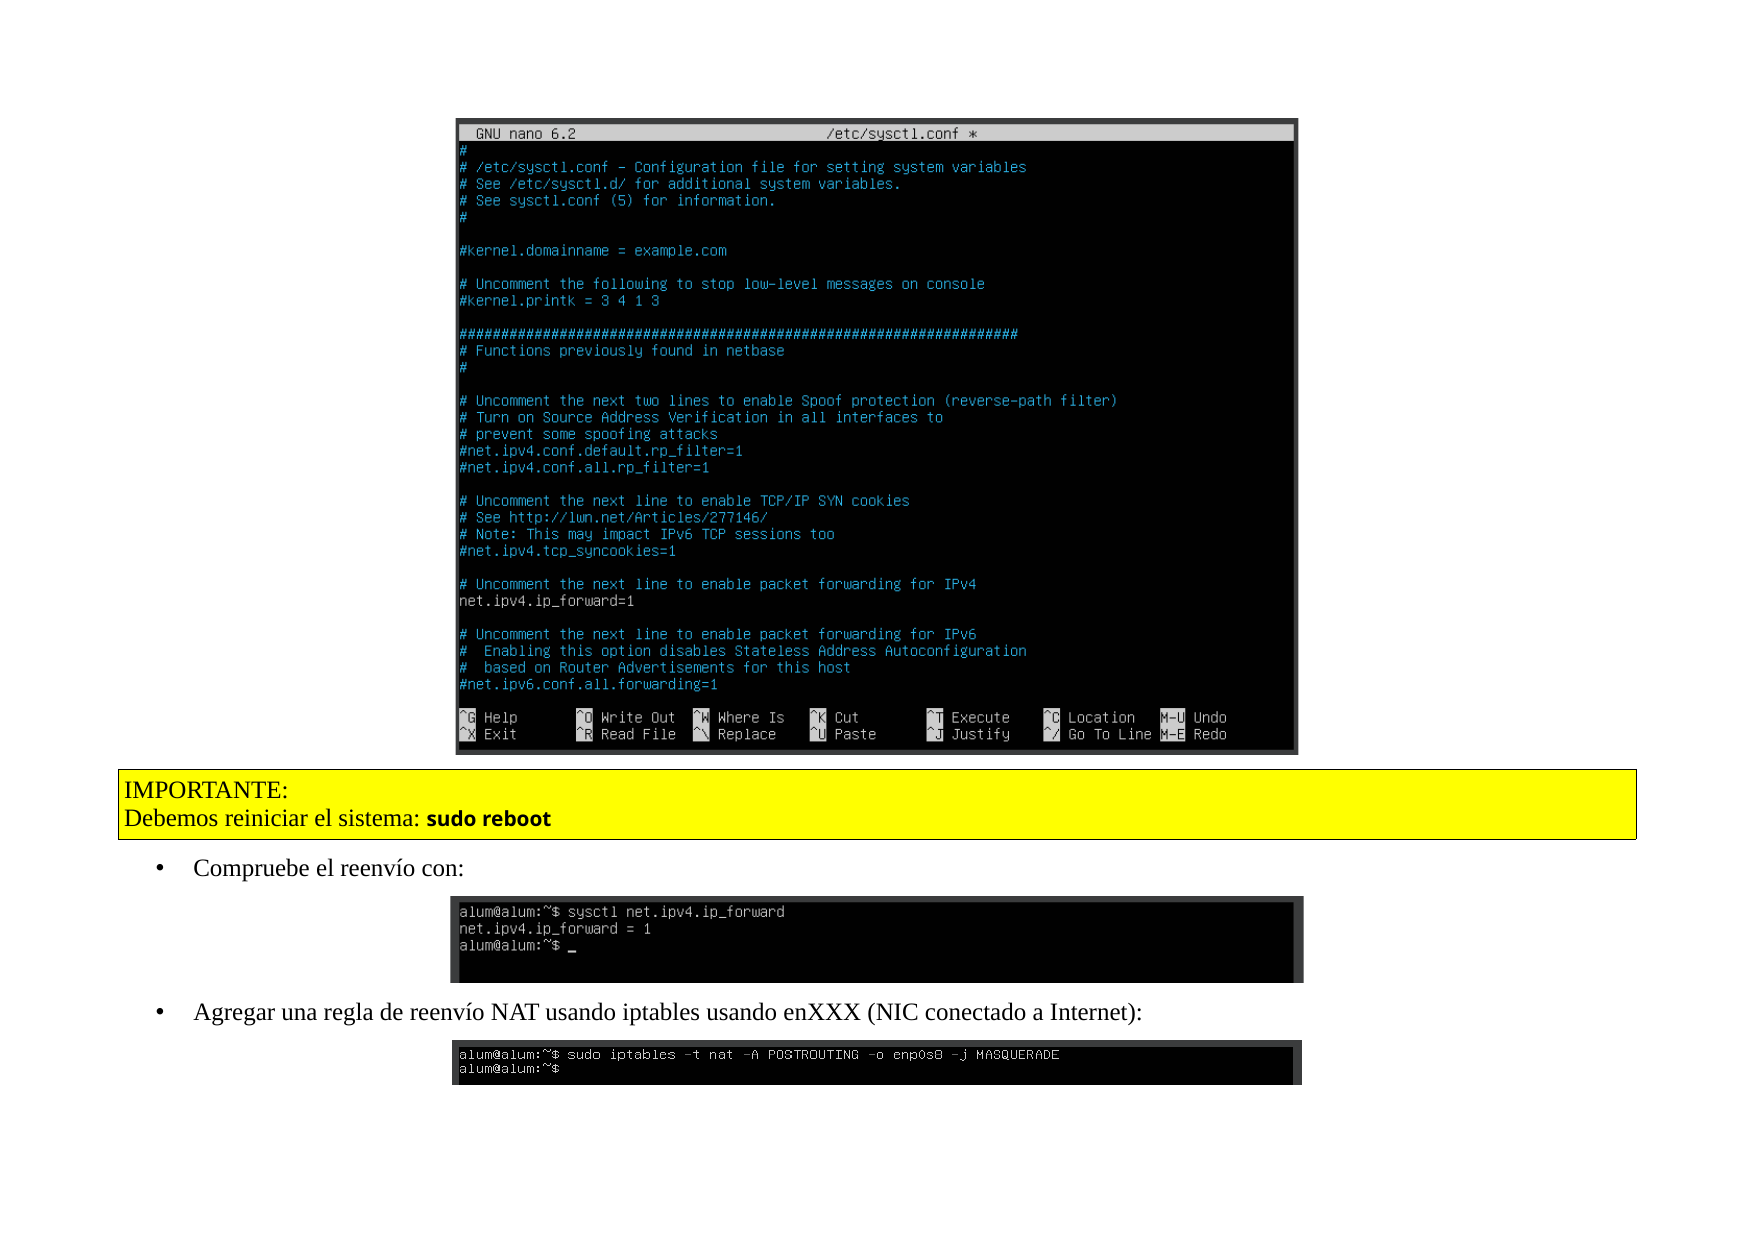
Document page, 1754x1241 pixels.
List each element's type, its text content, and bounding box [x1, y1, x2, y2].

picture [455, 118, 1299, 755]
list Compruebe el reenvío con: [156, 853, 1636, 882]
picture [450, 896, 1304, 983]
table_header IMPORTANTE: Debemos reiniciar el sistema: sudo reboot [119, 770, 1636, 839]
picture [452, 1040, 1302, 1085]
list Agregar una regla de reenvío NAT usando iptables usando enXXX (NIC conectado a Internet): [156, 997, 1636, 1026]
